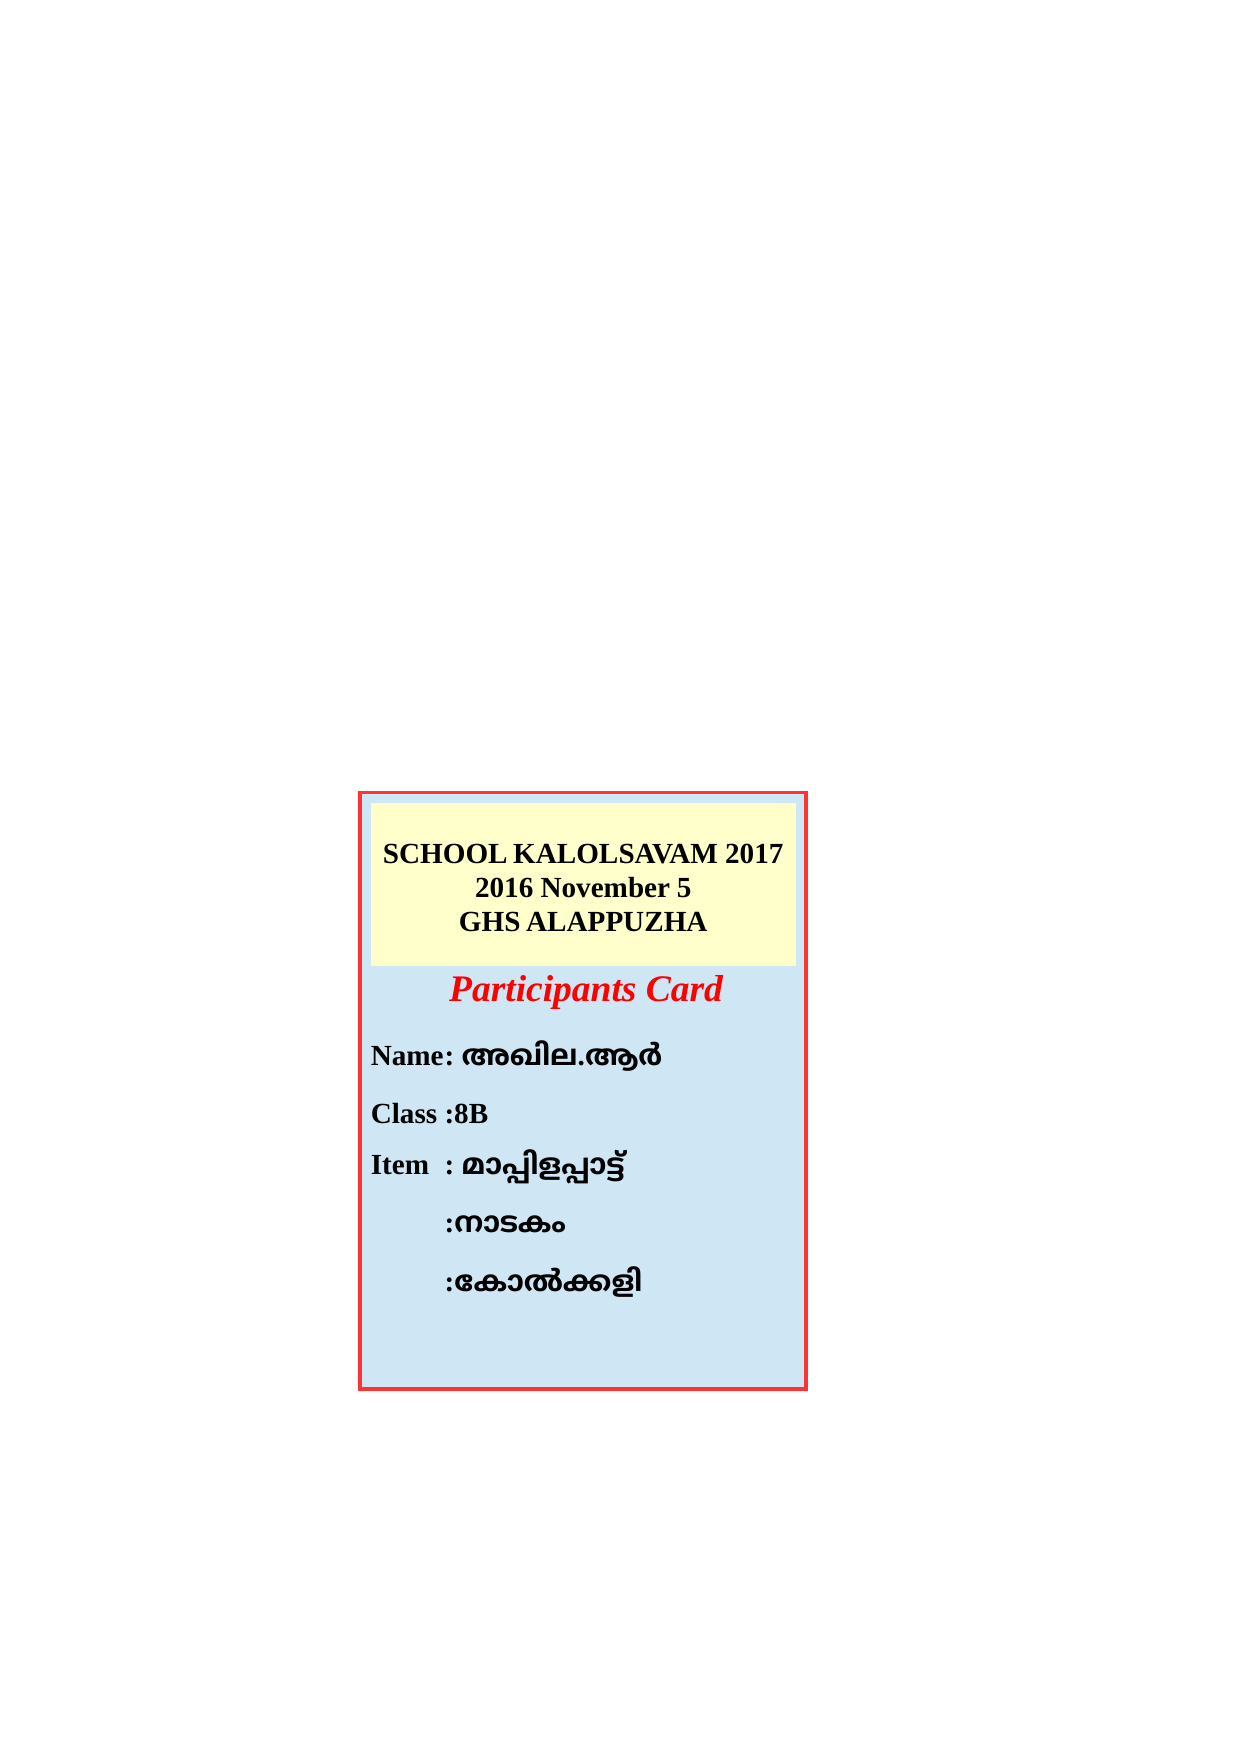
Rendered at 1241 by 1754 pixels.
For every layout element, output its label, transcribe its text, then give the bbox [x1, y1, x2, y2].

text Participants Card [371, 966, 796, 1009]
text Name : അഖില.ആര്‍ [371, 1038, 796, 1077]
text Class :8B [371, 1097, 796, 1130]
text :നാടകം [371, 1206, 796, 1245]
text :കോല്‍ക്കളി [371, 1264, 796, 1303]
text GHS ALAPPUZHA [371, 904, 796, 937]
text 2016 November 5 [371, 870, 796, 904]
text Item : മാപ്പിളപ്പാട്ട് [371, 1147, 796, 1186]
text ­ [118, 118, 1122, 147]
text SCHOOL KALOLSAVAM 2017 [371, 837, 796, 870]
